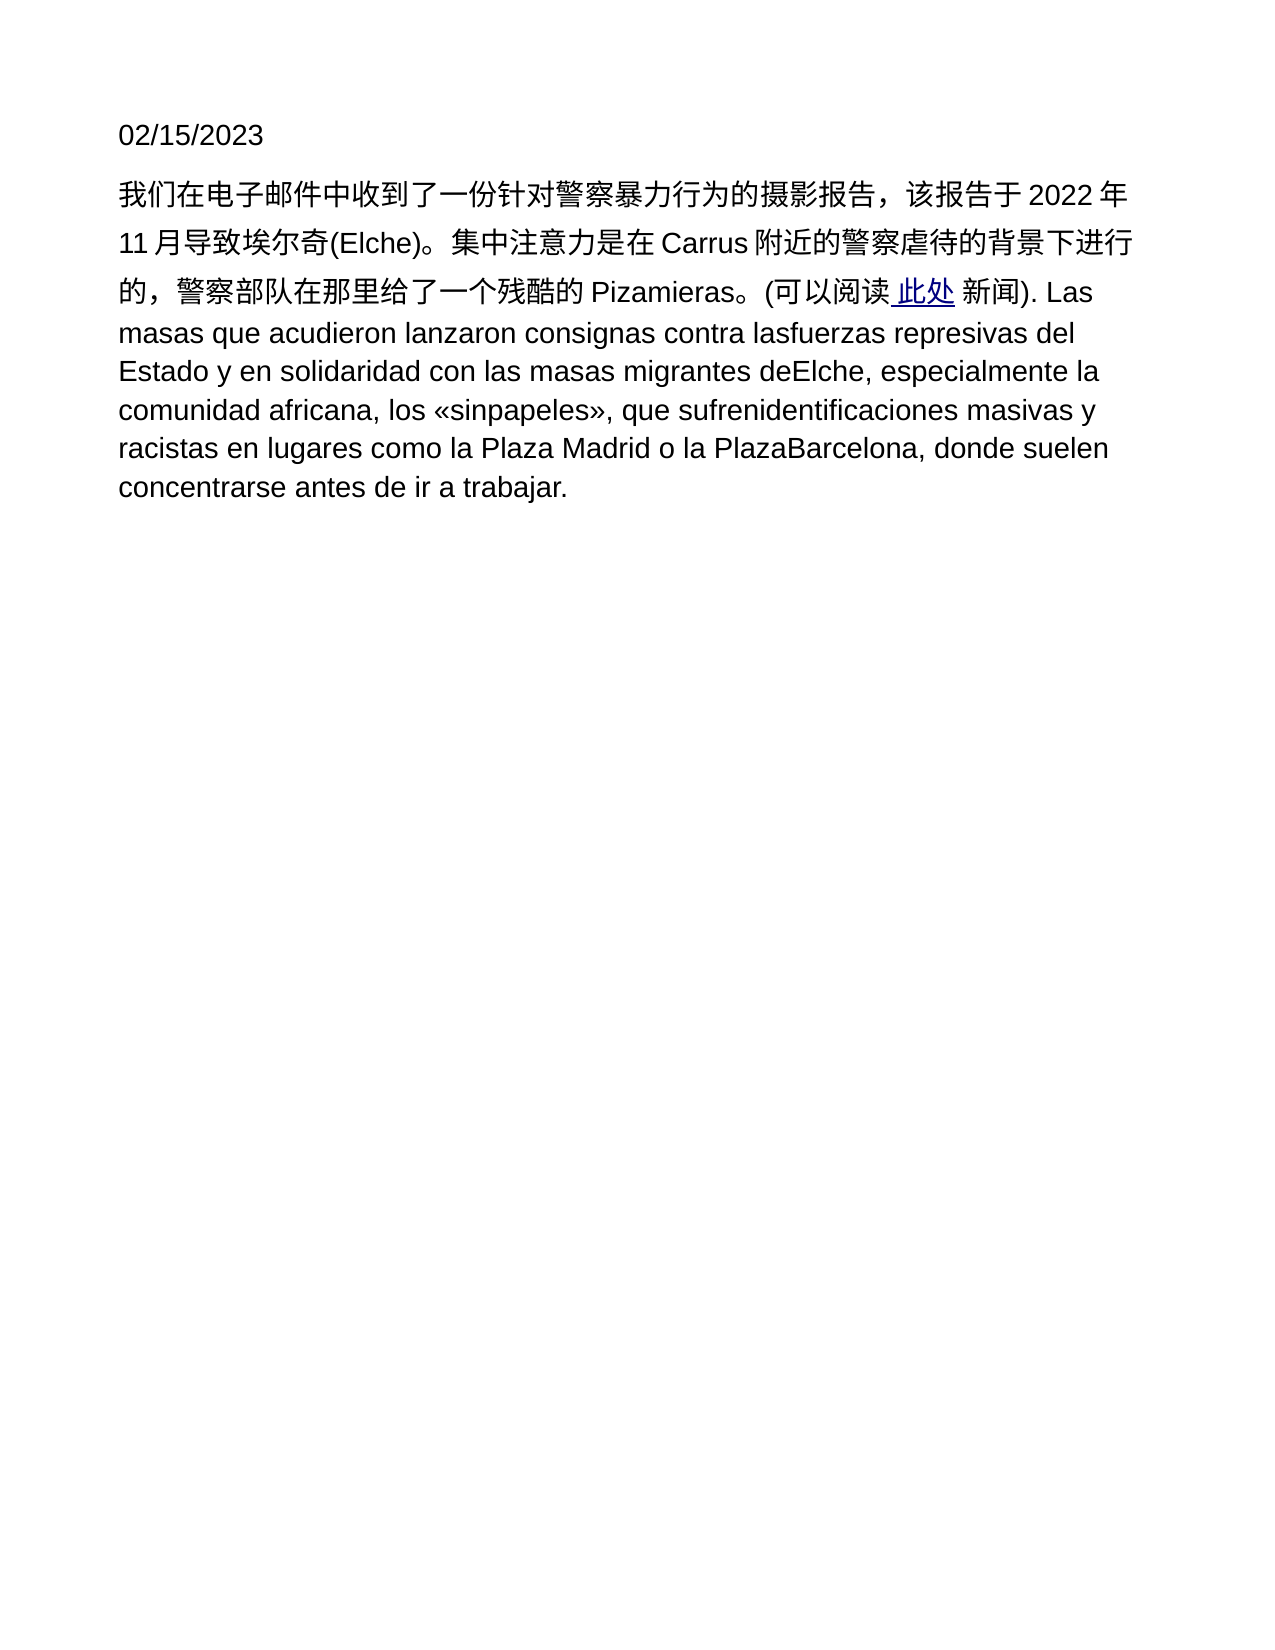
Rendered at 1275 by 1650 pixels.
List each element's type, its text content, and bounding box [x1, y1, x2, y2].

text 我们在电子邮件中收到了一份针对警察暴力行为的摄影报告，该报告于2022年11月导致埃尔奇(Elche)。集中注意力是在Carrus附近的警察虐待的背景下进行的，警察部队在那里给了一个残酷的Pizamieras。(可以阅读 此处 新闻). Las masas que acudieron lanzaron consignas contra lasfuerzas represivas del Estado y en solidaridad con las masas migrantes deElche, especialmente la comunidad africana, los «sinpapeles», que sufrenidentificaciones masivas y racistas en lugares como la Plaza Madrid o la PlazaBarcelona, donde suelen concentrarse antes de ir a trabajar. [118, 171, 1157, 503]
text 02/15/2023 [118, 118, 1157, 152]
